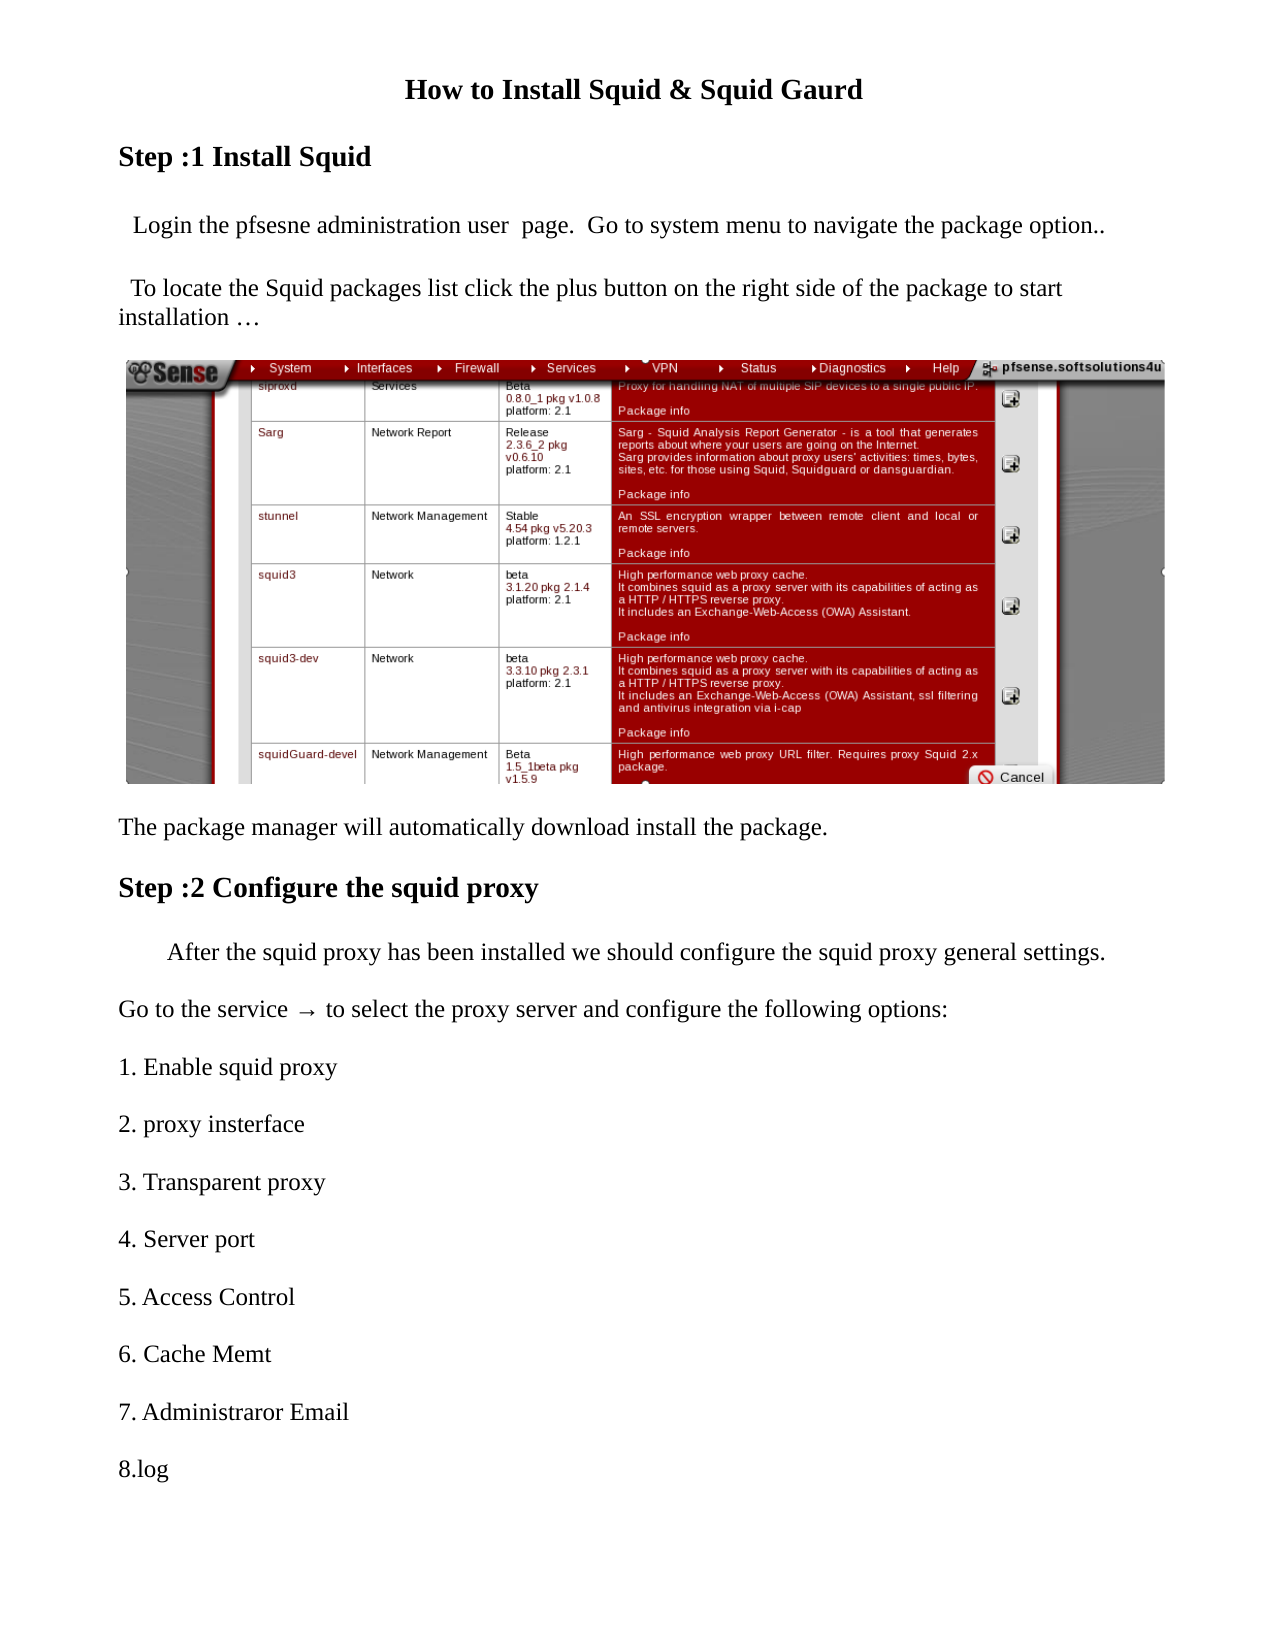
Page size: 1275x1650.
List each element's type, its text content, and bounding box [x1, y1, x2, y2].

text 2. proxy insterface [118, 1109, 1157, 1138]
text 1. Enable squid proxy [118, 1052, 1157, 1081]
text 8.log [118, 1454, 1157, 1483]
text 6. Cache Memt [118, 1339, 1157, 1368]
text The package manager will automatically download install the package. [118, 812, 1157, 870]
picture [126, 360, 1165, 784]
text Step :1 Install Squid [118, 139, 1157, 172]
text Login the pfsesne administration user page. Go to system menu to navigate the package option.. [118, 206, 1157, 239]
text Go to the service → to select the proxy server and configure the following options: [118, 994, 1157, 1023]
text 4. Server port [118, 1224, 1157, 1253]
text 7. Administraror Email [118, 1397, 1157, 1426]
text After the squid proxy has been installed we should configure the squid proxy general settings. [118, 937, 1157, 966]
text How to Install Squid & Squid Gaurd [118, 72, 1157, 105]
text To locate the Squid packages list click the plus button on the right side of the package to start installation … [118, 273, 1157, 331]
text 3. Transparent proxy [118, 1167, 1157, 1196]
text 5. Access Control [118, 1282, 1157, 1311]
text Step :2 Configure the squid proxy [118, 870, 1157, 903]
